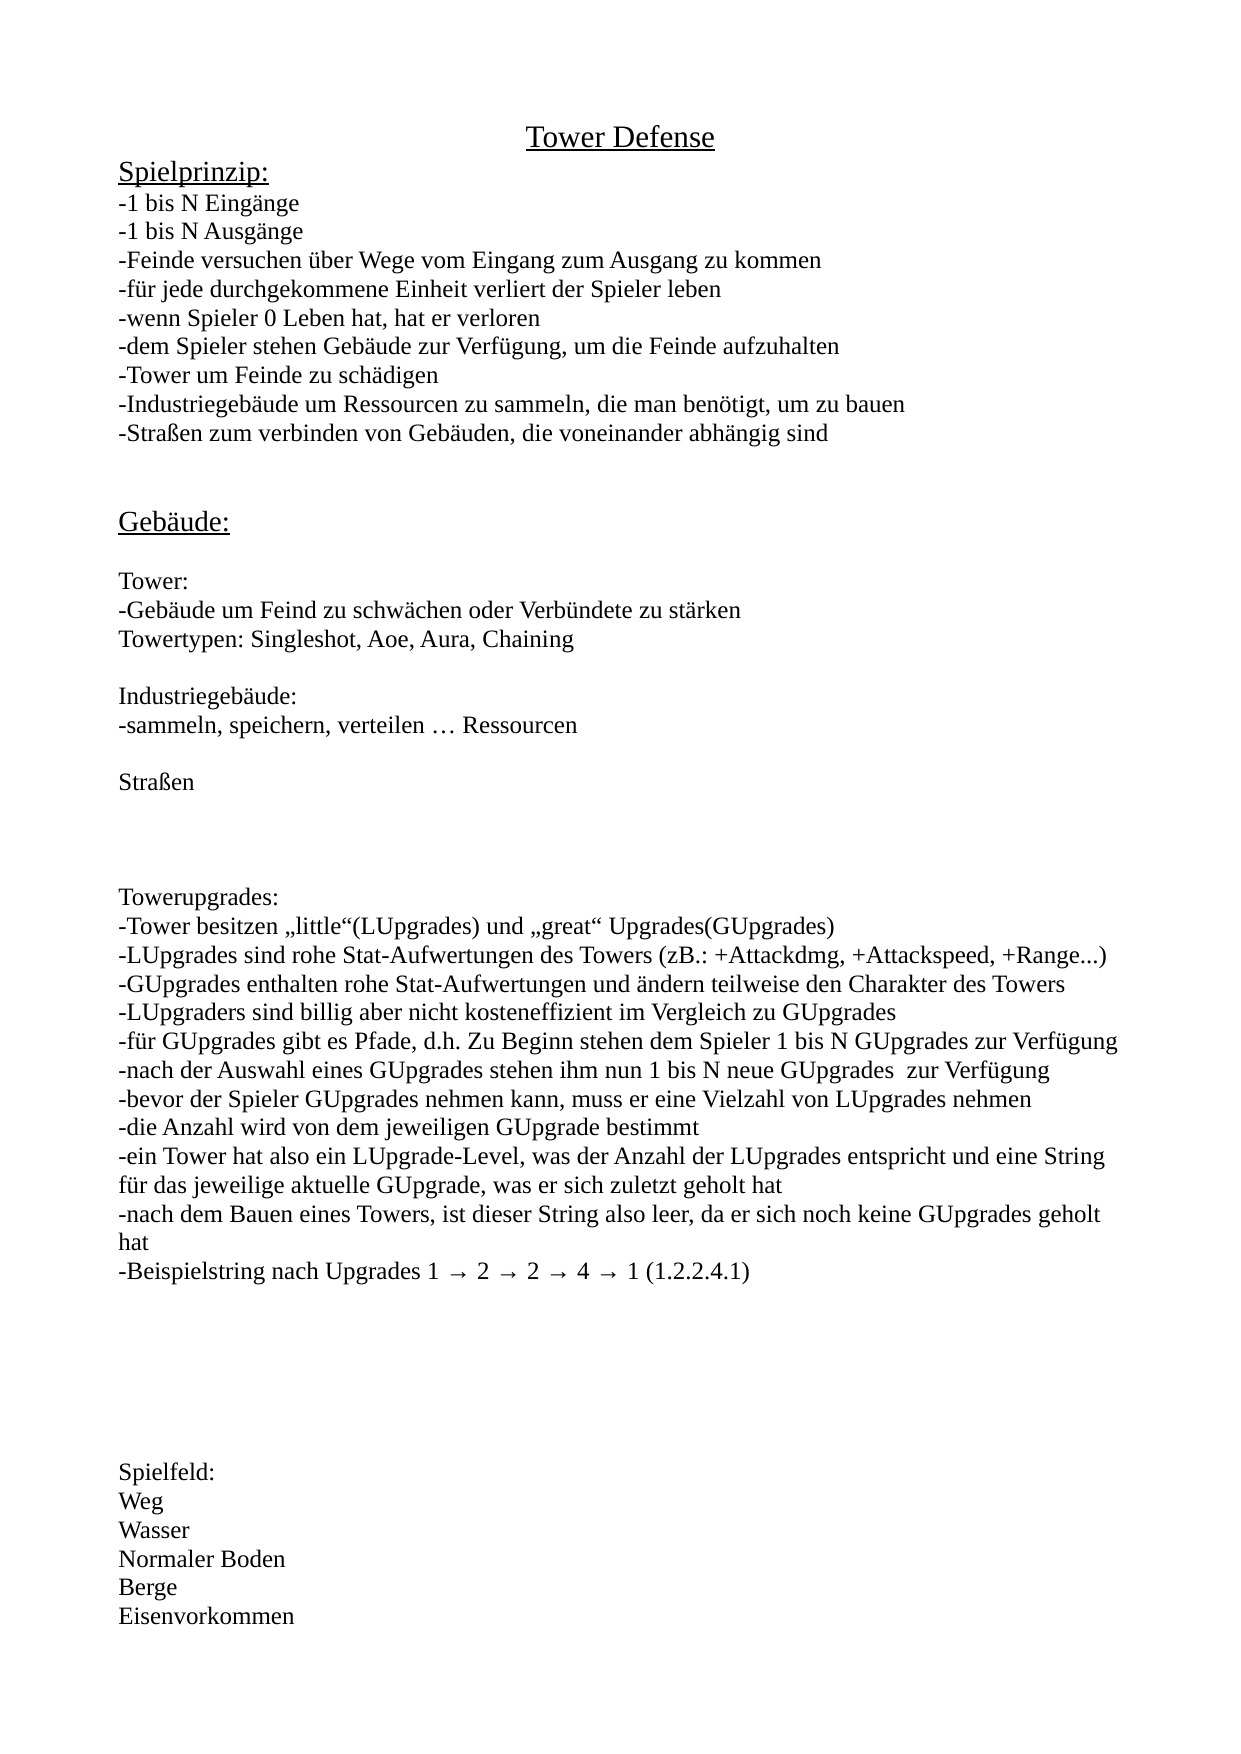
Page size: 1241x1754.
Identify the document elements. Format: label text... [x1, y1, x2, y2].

text Tower: [118, 566, 1122, 595]
text Berge [118, 1572, 1122, 1601]
text -bevor der Spieler GUpgrades nehmen kann, muss er eine Vielzahl von LUpgrades nehmen [118, 1084, 1122, 1112]
text -nach der Auswahl eines GUpgrades stehen ihm nun 1 bis N neue GUpgrades zur Verfügung [118, 1055, 1122, 1084]
text Towertypen: Singleshot, Aoe, Aura, Chaining [118, 624, 1122, 652]
text Straßen [118, 767, 1122, 796]
text -für jede durchgekommene Einheit verliert der Spieler leben [118, 274, 1122, 303]
text -1 bis N Ausgänge [118, 216, 1122, 245]
text -nach dem Bauen eines Towers, ist dieser String also leer, da er sich noch keine GUpgrades geholt hat [118, 1199, 1122, 1256]
text Tower Defense [118, 118, 1122, 154]
text -GUpgrades enthalten rohe Stat-Aufwertungen und ändern teilweise den Charakter des Towers [118, 969, 1122, 997]
text -die Anzahl wird von dem jeweiligen GUpgrade bestimmt [118, 1112, 1122, 1141]
text Towerupgrades: [118, 882, 1122, 911]
text -Feinde versuchen über Wege vom Eingang zum Ausgang zu kommen [118, 245, 1122, 274]
text -Industriegebäude um Ressourcen zu sammeln, die man benötigt, um zu bauen [118, 389, 1122, 418]
text -Tower um Feinde zu schädigen [118, 360, 1122, 389]
text -für GUpgrades gibt es Pfade, d.h. Zu Beginn stehen dem Spieler 1 bis N GUpgrades zur Verfügung [118, 1026, 1122, 1055]
text -Gebäude um Feind zu schwächen oder Verbündete zu stärken [118, 595, 1122, 624]
text -Straßen zum verbinden von Gebäuden, die voneinander abhängig sind [118, 418, 1122, 446]
text -1 bis N Eingänge [118, 188, 1122, 216]
text -dem Spieler stehen Gebäude zur Verfügung, um die Feinde aufzuhalten [118, 331, 1122, 360]
text Spielfeld: [118, 1457, 1122, 1486]
text Wasser [118, 1515, 1122, 1544]
text -ein Tower hat also ein LUpgrade-Level, was der Anzahl der LUpgrades entspricht und eine String für das jeweilige aktuelle GUpgrade, was er sich zuletzt geholt hat [118, 1141, 1122, 1199]
text -LUpgrades sind rohe Stat-Aufwertungen des Towers (zB.: +Attackdmg, +Attackspeed, +Range...) [118, 940, 1122, 969]
text -Tower besitzen „little“(LUpgrades) und „great“ Upgrades(GUpgrades) [118, 911, 1122, 940]
text Eisenvorkommen [118, 1601, 1122, 1630]
text -LUpgraders sind billig aber nicht kosteneffizient im Vergleich zu GUpgrades [118, 997, 1122, 1026]
text Normaler Boden [118, 1544, 1122, 1572]
text Spielprinzip: [118, 154, 1122, 188]
text Weg [118, 1486, 1122, 1515]
text -sammeln, speichern, verteilen … Ressourcen [118, 710, 1122, 739]
text Industriegebäude: [118, 681, 1122, 710]
text -Beispielstring nach Upgrades 1 → 2 → 2 → 4 → 1 (1.2.2.4.1) [118, 1256, 1122, 1285]
text -wenn Spieler 0 Leben hat, hat er verloren [118, 303, 1122, 331]
text Gebäude: [118, 504, 1122, 537]
